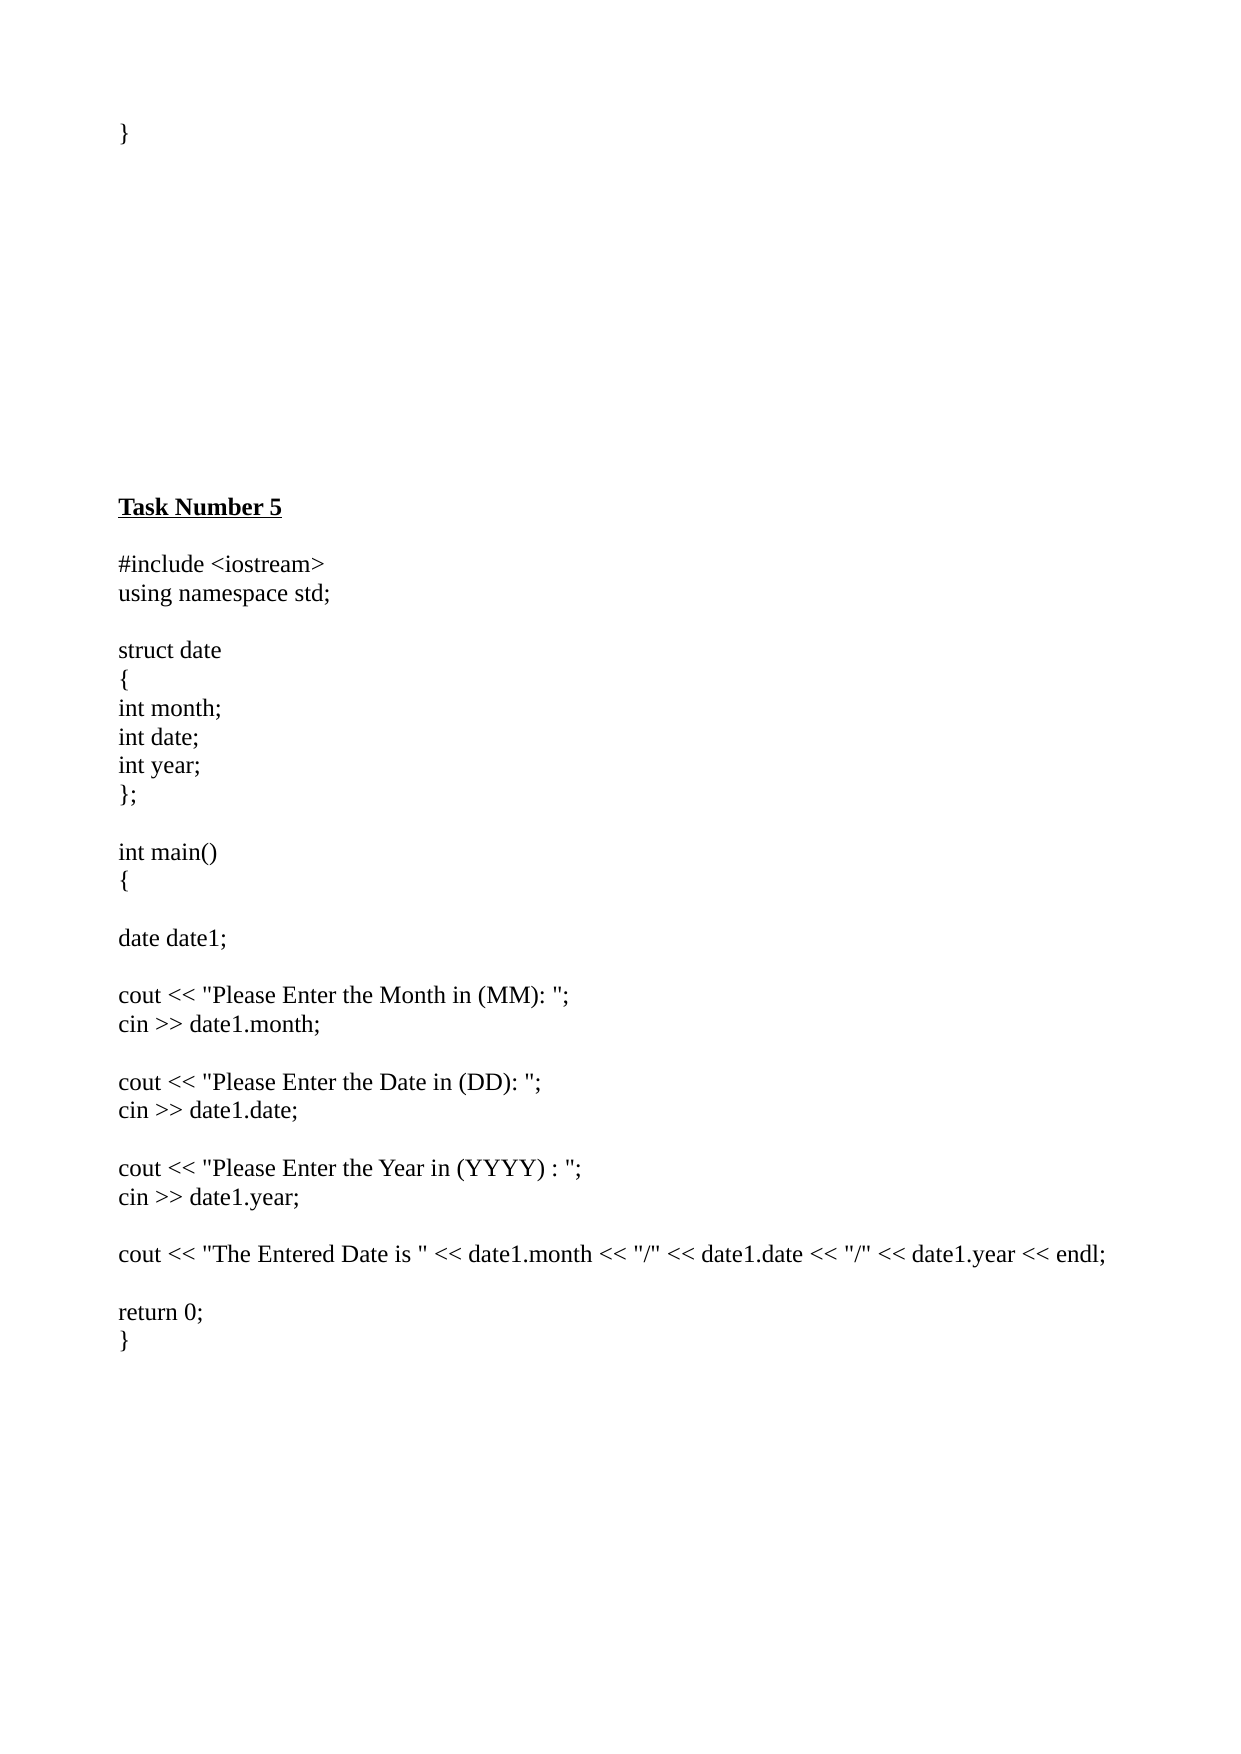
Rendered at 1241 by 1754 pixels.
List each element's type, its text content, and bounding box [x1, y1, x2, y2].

text int main() [118, 837, 1122, 866]
text { [118, 866, 1122, 894]
text int year; [118, 751, 1122, 779]
text } [118, 1326, 1122, 1354]
text using namespace std; [118, 578, 1122, 607]
text int date; [118, 722, 1122, 751]
text cin >> date1.month; [118, 1009, 1122, 1038]
text { [118, 664, 1122, 693]
text cin >> date1.year; [118, 1182, 1122, 1211]
text struct date [118, 636, 1122, 664]
text #include <iostream> [118, 549, 1122, 578]
text Task Number 5 [118, 492, 1122, 521]
text } [118, 118, 1122, 147]
text cout << "Please Enter the Month in (MM): "; [118, 981, 1122, 1009]
text cin >> date1.date; [118, 1096, 1122, 1124]
text int month; [118, 693, 1122, 722]
text date date1; [118, 923, 1122, 952]
text }; [118, 779, 1122, 808]
text return 0; [118, 1297, 1122, 1326]
text cout << "The Entered Date is " << date1.month << "/" << date1.date << "/" << date1.year << endl; [118, 1239, 1122, 1268]
text cout << "Please Enter the Year in (YYYY) : "; [118, 1153, 1122, 1182]
text cout << "Please Enter the Date in (DD): "; [118, 1067, 1122, 1096]
